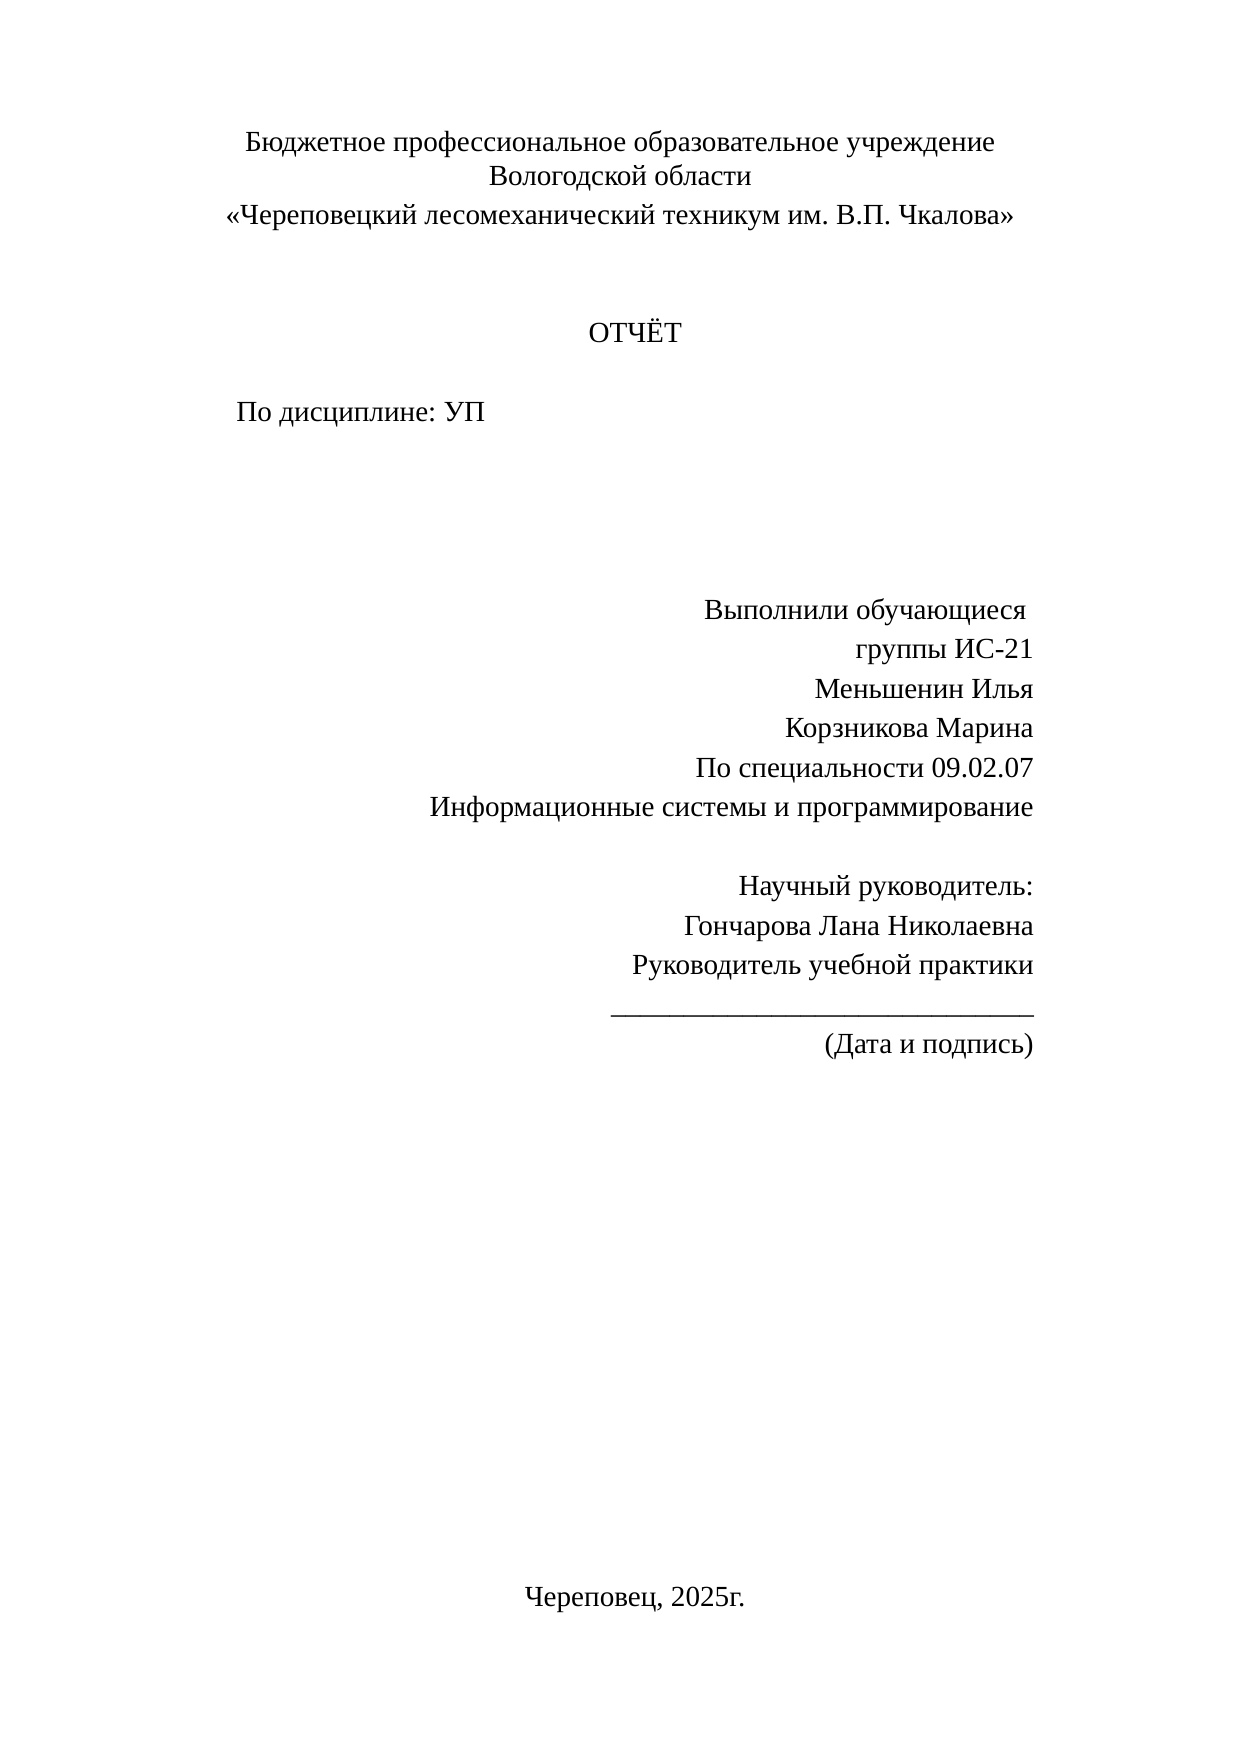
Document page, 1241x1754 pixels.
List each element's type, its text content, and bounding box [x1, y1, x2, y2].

text (Дата и подпись) [236, 1026, 1033, 1060]
text Корзникова Марина [236, 710, 1033, 744]
text Руководитель учебной практики [236, 947, 1033, 981]
text группы ИС-21 [236, 631, 1033, 665]
text «Череповецкий лесомеханический техникум им. В.П. Чкалова» [207, 197, 1033, 231]
text Информационные системы и программирование [236, 789, 1033, 823]
text Бюджетное профессиональное образовательное учреждение Вологодской области [207, 124, 1033, 191]
text Гончарова Лана Николаевна [236, 908, 1033, 941]
text По дисциплине: УП [236, 394, 1033, 428]
text ОТЧЁТ [236, 316, 1033, 349]
text Научный руководитель: [236, 868, 1033, 902]
text Выполнили обучающиеся [236, 592, 1033, 625]
text Меньшенин Илья [236, 671, 1033, 704]
text По специальности 09.02.07 [236, 750, 1033, 783]
text _____________________________ [236, 987, 1033, 1020]
text Череповец, 2025г. [236, 1579, 1033, 1612]
